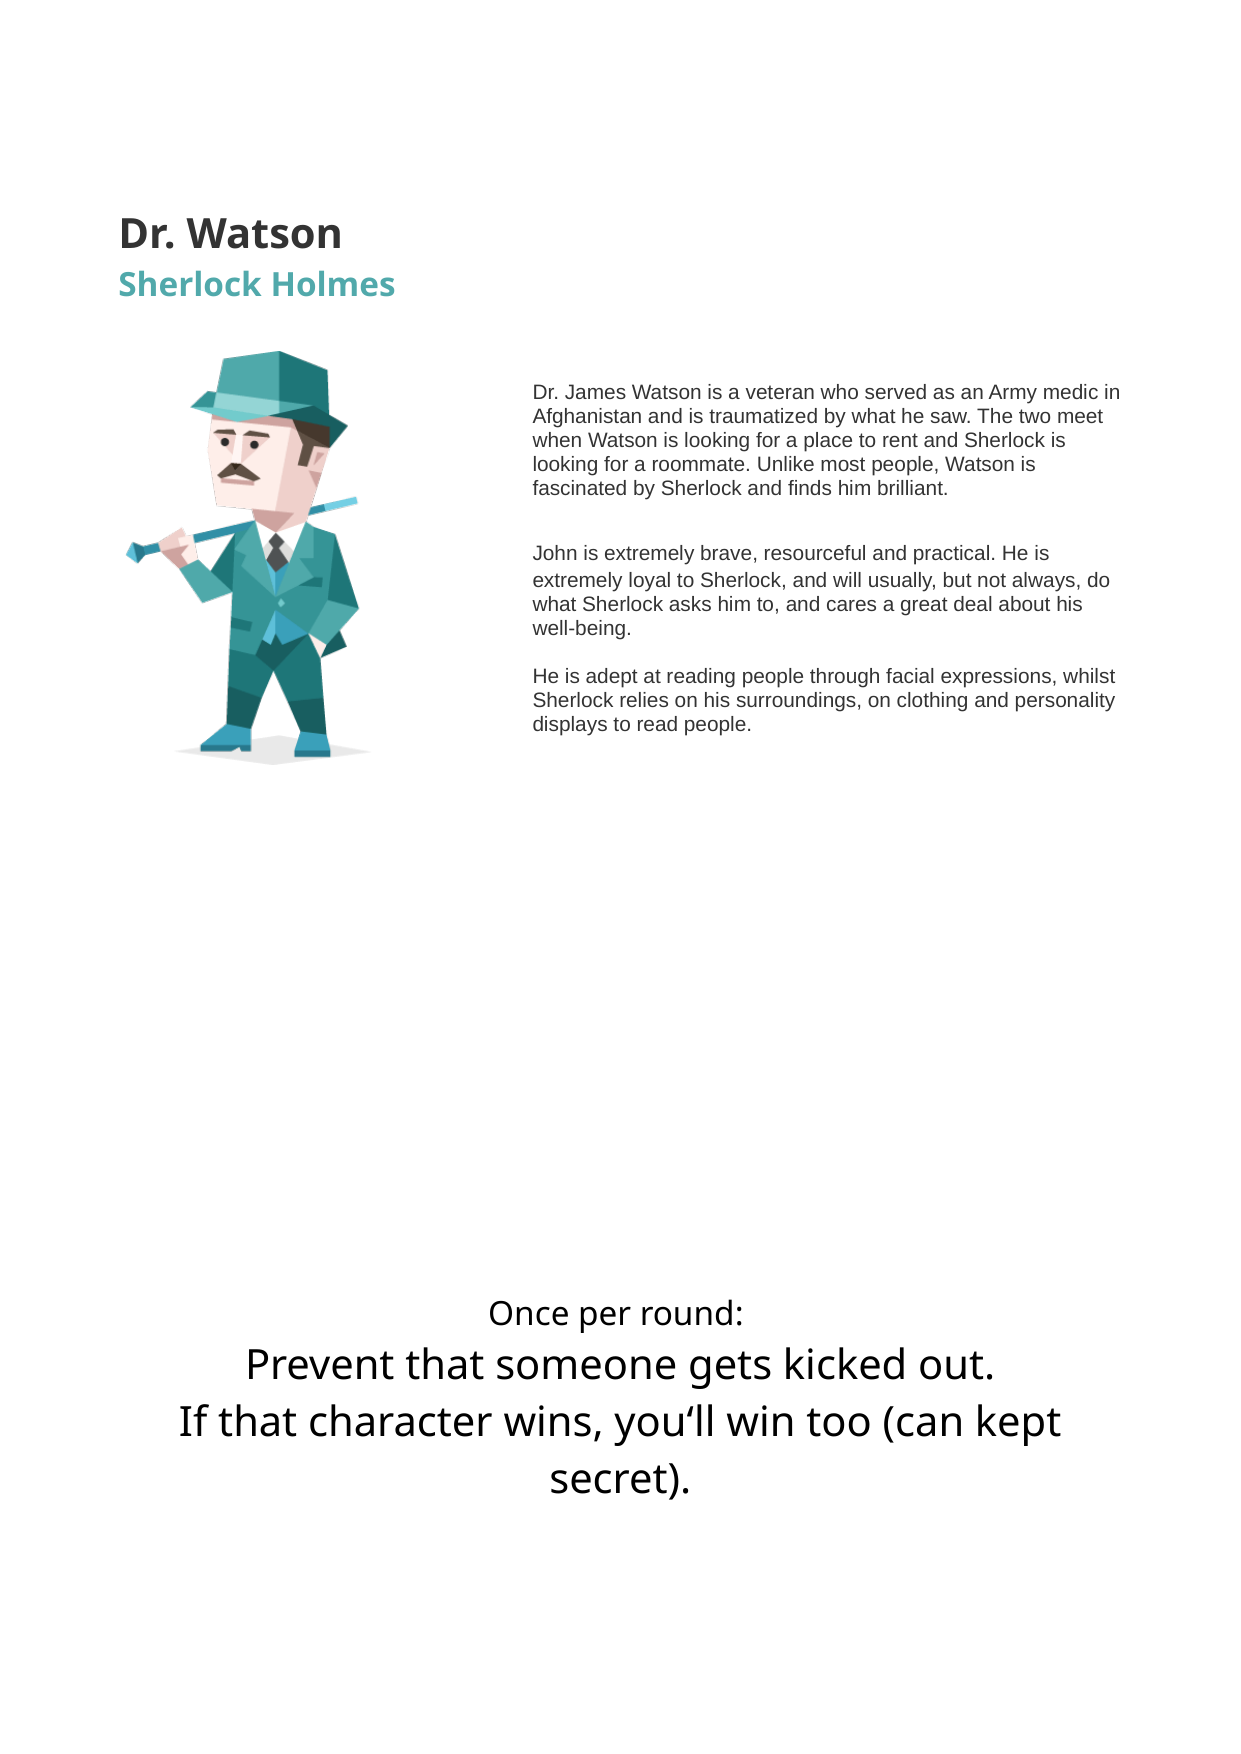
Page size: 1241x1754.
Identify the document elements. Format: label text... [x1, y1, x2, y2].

text Once per round: [118, 1289, 1122, 1335]
text Dr. James Watson is a veteran who served as an Army medic in Afghanistan and is traumatized by what he saw. The two meet when Watson is looking for a place to rent and Sherlock is looking for a roommate. Unlike most people, Watson is fascinated by Sherlock and finds him brilliant. [473, 380, 1122, 499]
text Dr. Watson [118, 204, 1122, 260]
text Prevent that someone gets kicked out. [118, 1335, 1122, 1392]
text John is extremely brave, resourceful and practical. He is extremely loyal to Sherlock, and will usually, but not always, do what Sherlock asks him to, and cares a great deal about his well-being. [473, 533, 1122, 639]
picture [59, 351, 473, 765]
text Sherlock Holmes [118, 260, 1122, 306]
text If that character wins, you‘ll win too (can kept secret). [118, 1392, 1122, 1505]
text He is adept at reading people through facial expressions, whilst Sherlock relies on his surroundings, on clothing and personality displays to read people. [473, 663, 1122, 735]
